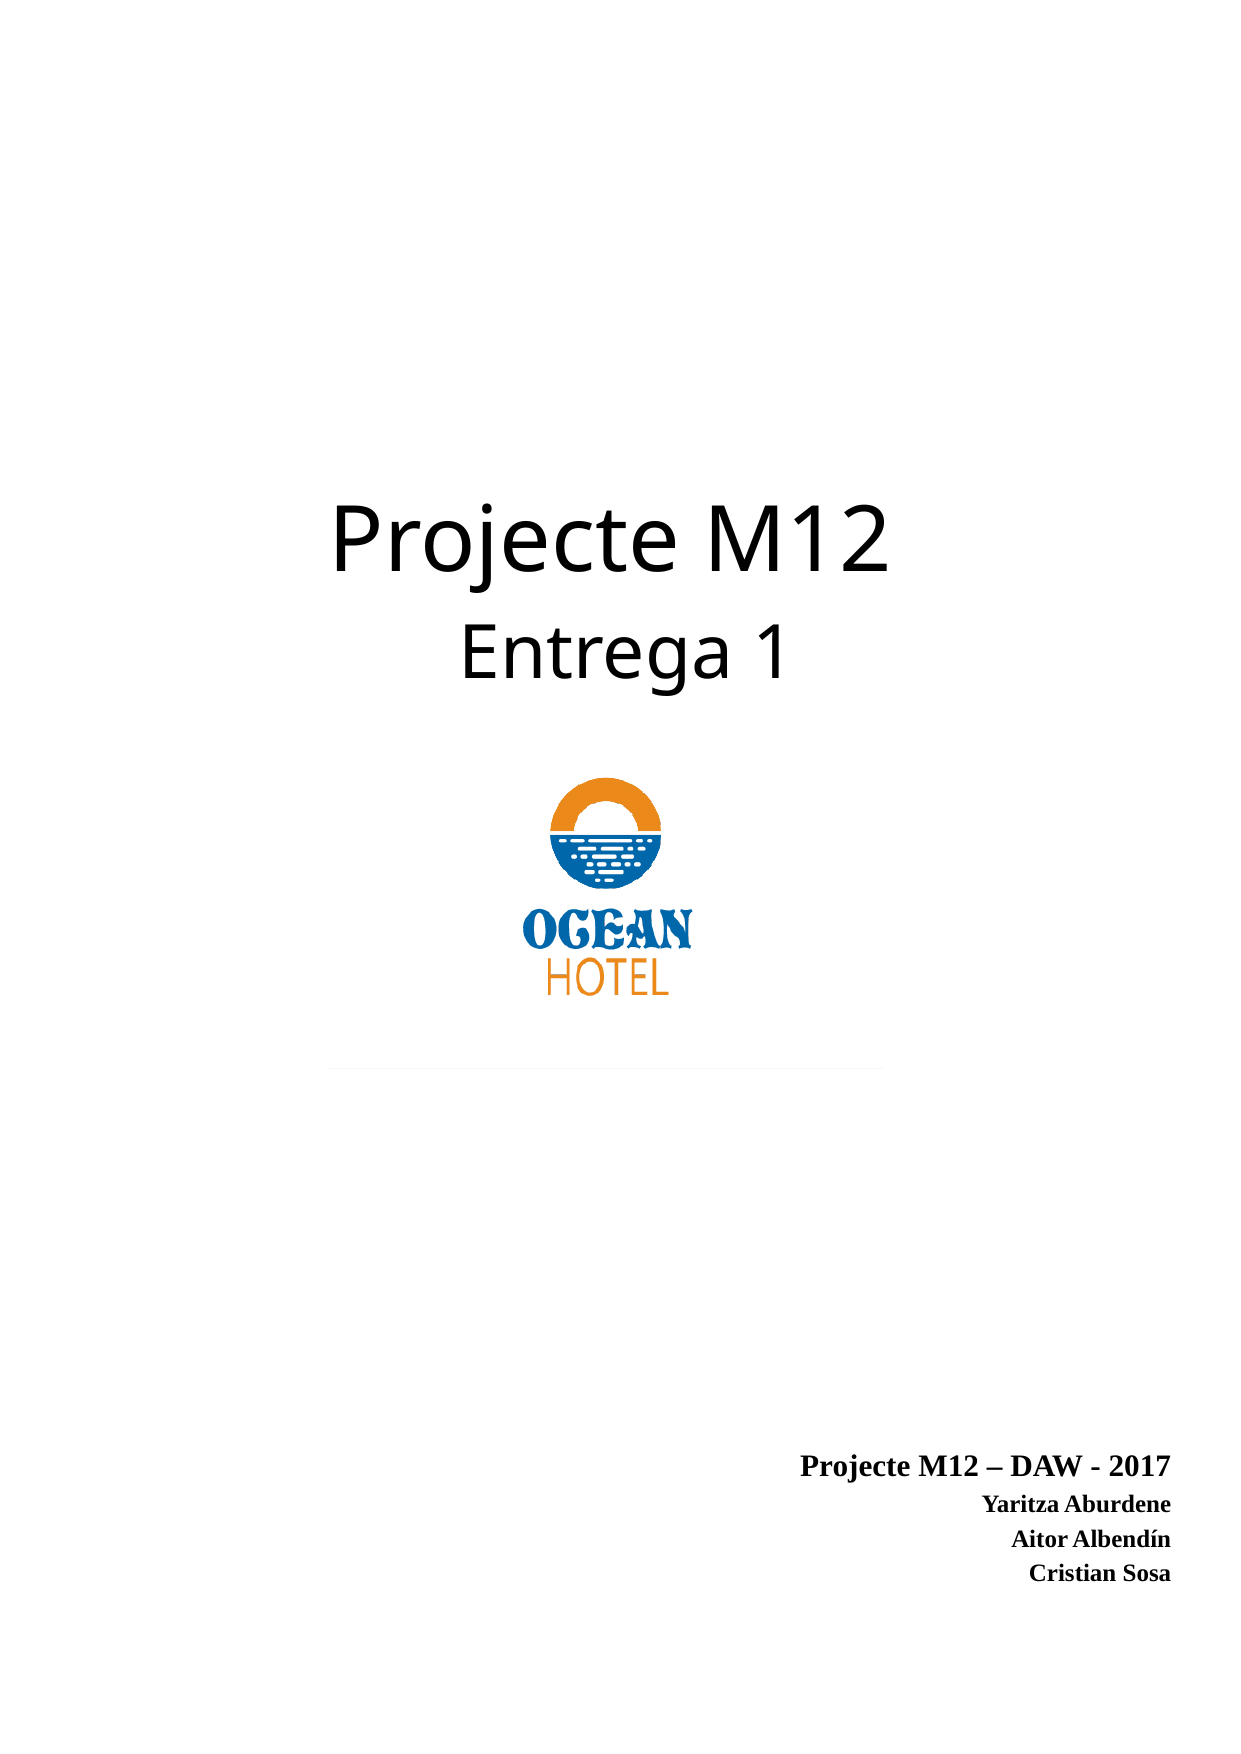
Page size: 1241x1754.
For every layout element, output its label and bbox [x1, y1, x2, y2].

picture [326, 699, 884, 1069]
